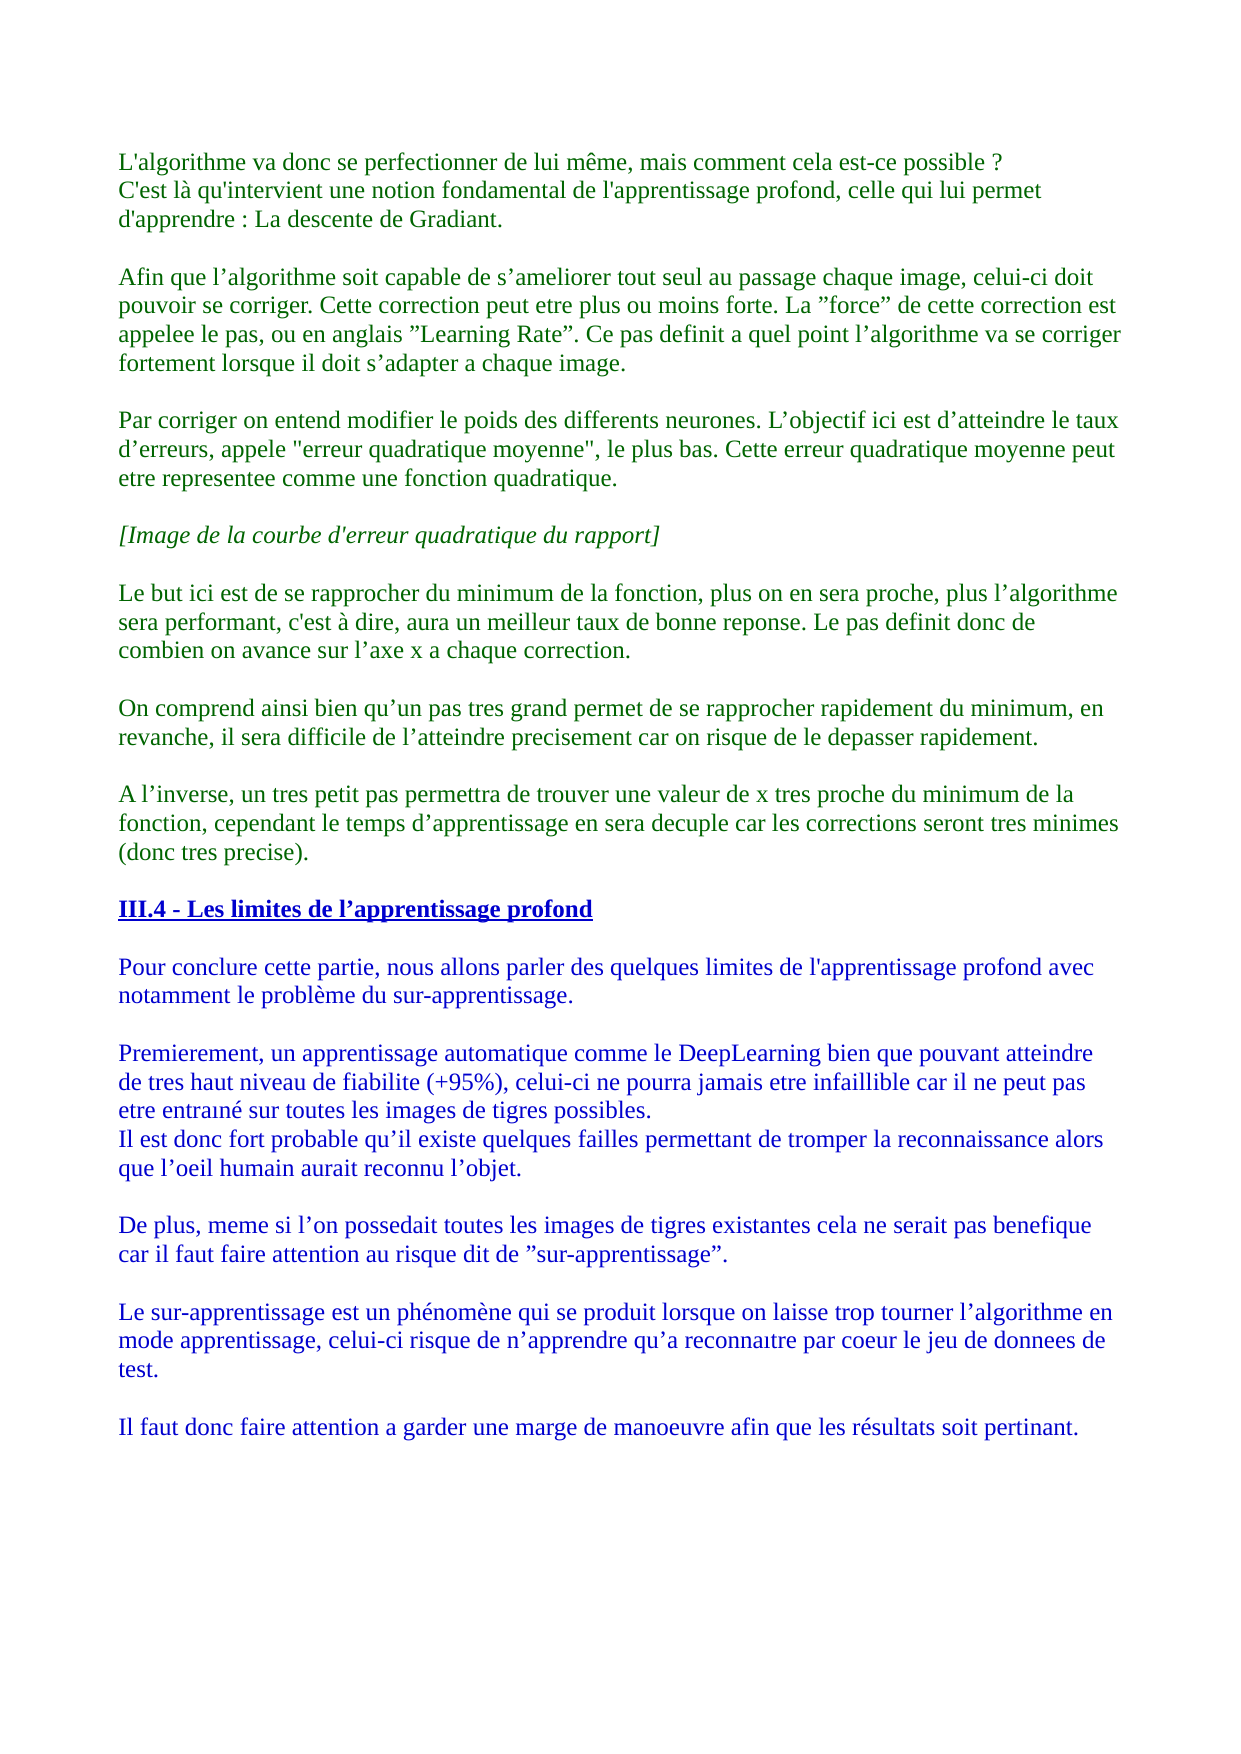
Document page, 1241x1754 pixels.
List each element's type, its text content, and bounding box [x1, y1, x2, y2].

text Premierement, un apprentissage automatique comme le DeepLearning bien que pouvant atteindre de tres haut niveau de fiabilite (+95%), celui-ci ne pourra jamais etre infaillible car il ne peut pas etre entraıné sur toutes les images de tigres possibles. [118, 1038, 1122, 1124]
text Le sur-apprentissage est un phénomène qui se produit lorsque on laisse trop tourner l’algorithme en mode apprentissage, celui-ci risque de n’apprendre qu’a reconnaıtre par coeur le jeu de donnees de test. [118, 1297, 1122, 1383]
text De plus, meme si l’on possedait toutes les images de tigres existantes cela ne serait pas benefique car il faut faire attention au risque dit de ”sur-apprentissage”. [118, 1211, 1122, 1268]
text Il est donc fort probable qu’il existe quelques failles permettant de tromper la reconnaissance alors que l’oeil humain aurait reconnu l’objet. [118, 1124, 1122, 1182]
text [Image de la courbe d'erreur quadratique du rapport] [118, 521, 1122, 549]
text Pour conclure cette partie, nous allons parler des quelques limites de l'apprentissage profond avec notamment le problème du sur-apprentissage. [118, 952, 1122, 1009]
text III.4 - Les limites de l’apprentissage profond [118, 894, 1122, 923]
text A l’inverse, un tres petit pas permettra de trouver une valeur de x tres proche du minimum de la fonction, cependant le temps d’apprentissage en sera decuple car les corrections seront tres minimes (donc tres precise). [118, 779, 1122, 866]
text d’erreurs, appele "erreur quadratique moyenne", le plus bas. Cette erreur quadratique moyenne peut etre representee comme une fonction quadratique. [118, 434, 1122, 492]
text Il faut donc faire attention a garder une marge de manoeuvre afin que les résultats soit pertinant. [118, 1412, 1122, 1441]
text Afin que l’algorithme soit capable de s’ameliorer tout seul au passage chaque image, celui-ci doit pouvoir se corriger. Cette correction peut etre plus ou moins forte. La ”force” de cette correction est appelee le pas, ou en anglais ”Learning Rate”. Ce pas definit a quel point l’algorithme va se corriger fortement lorsque il doit s’adapter a chaque image. [118, 262, 1122, 377]
text Par corriger on entend modifier le poids des differents neurones. L’objectif ici est d’atteindre le taux [118, 406, 1122, 434]
text Le but ici est de se rapprocher du minimum de la fonction, plus on en sera proche, plus l’algorithme sera performant, c'est à dire, aura un meilleur taux de bonne reponse. Le pas definit donc de combien on avance sur l’axe x a chaque correction. [118, 578, 1122, 664]
text C'est là qu'intervient une notion fondamental de l'apprentissage profond, celle qui lui permet d'apprendre : La descente de Gradiant. [118, 176, 1122, 233]
text L'algorithme va donc se perfectionner de lui même, mais comment cela est-ce possible ? [118, 147, 1122, 176]
text On comprend ainsi bien qu’un pas tres grand permet de se rapprocher rapidement du minimum, en revanche, il sera difficile de l’atteindre precisement car on risque de le depasser rapidement. [118, 693, 1122, 751]
